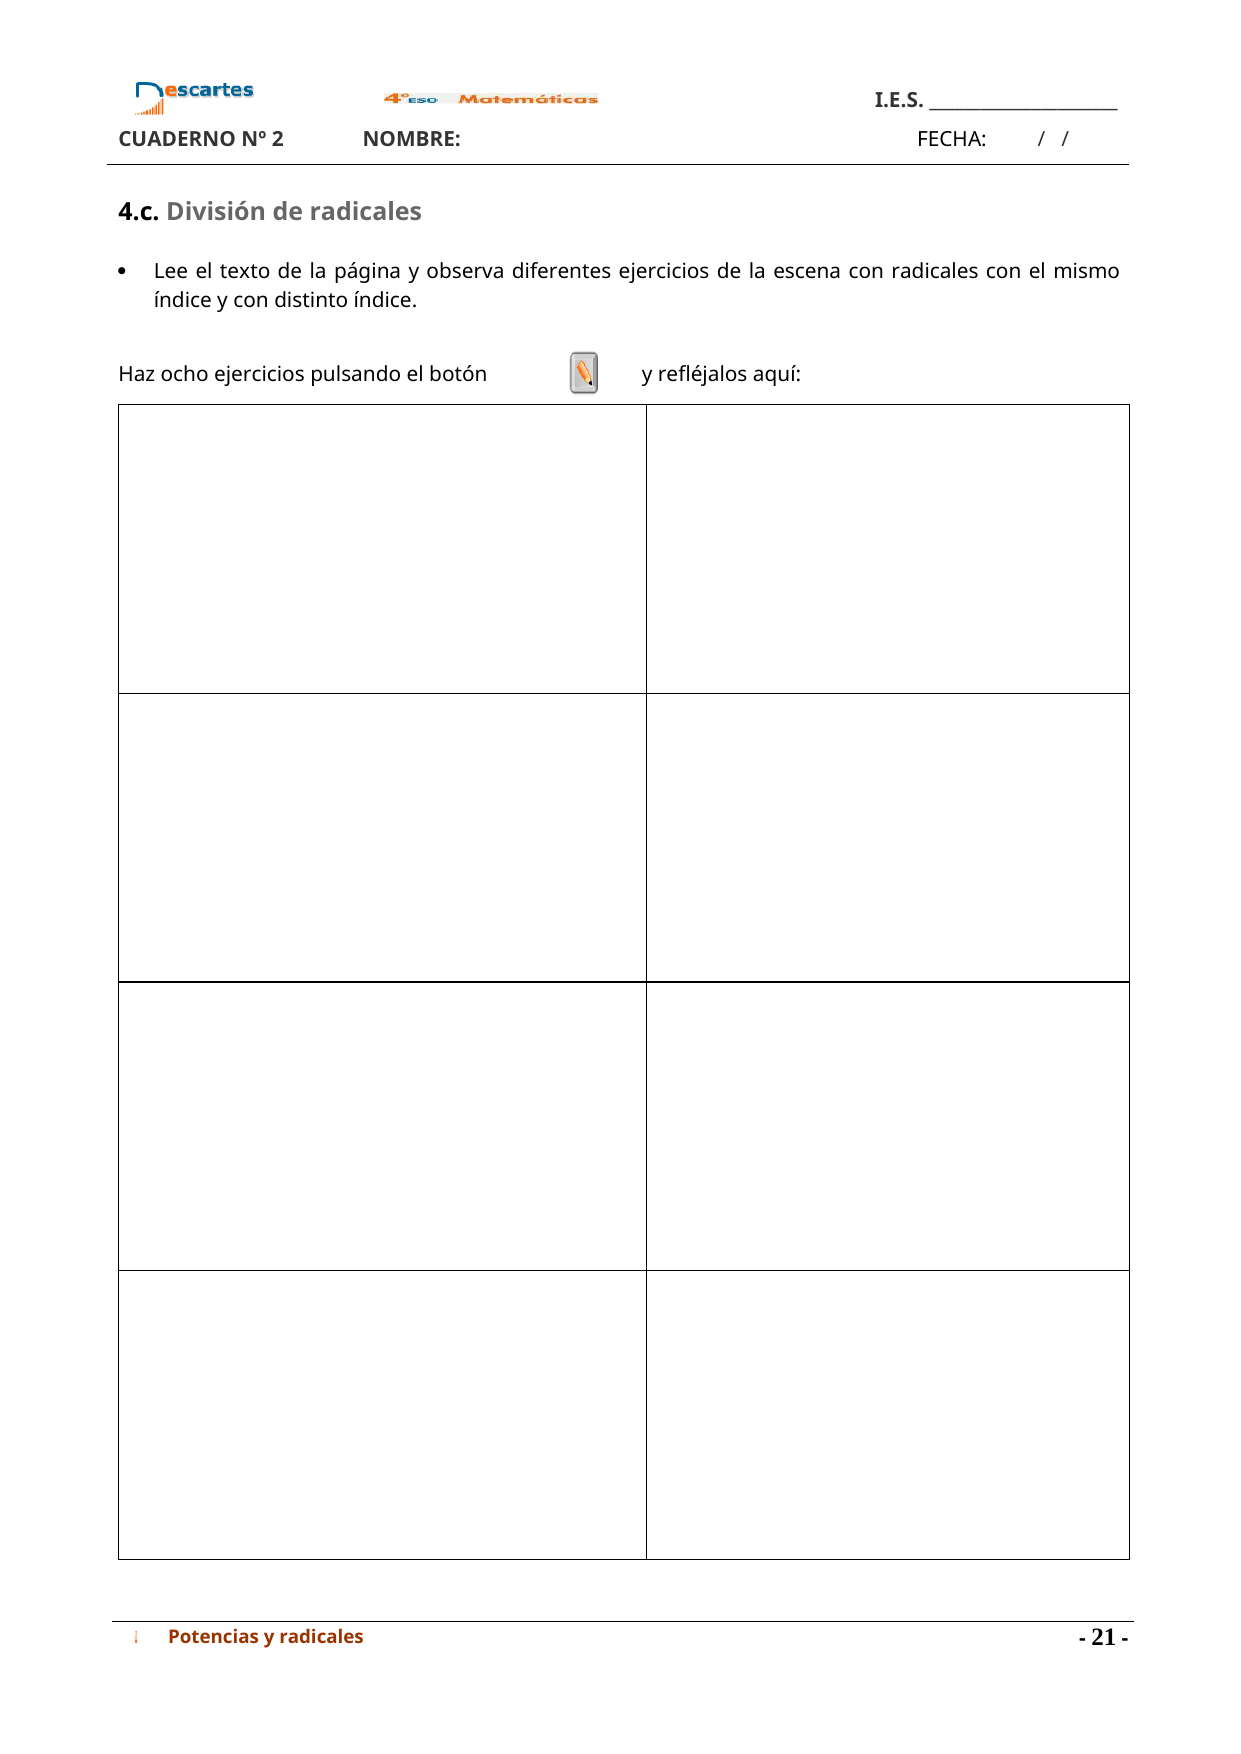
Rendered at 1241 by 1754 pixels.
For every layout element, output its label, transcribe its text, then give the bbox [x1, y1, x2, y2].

table_header y refléjalos aquí: [627, 342, 1129, 404]
picture [134, 82, 257, 115]
table_header [541, 342, 627, 404]
table_cell [647, 983, 1129, 1270]
picture [568, 351, 599, 396]
table_header [119, 405, 646, 693]
table_cell [119, 983, 646, 1270]
table_header Haz ocho ejercicios pulsando el botón [107, 342, 541, 404]
picture [384, 93, 599, 105]
text 4.c. División de radicales [118, 194, 1122, 228]
table_cell [647, 1271, 1129, 1558]
table_header [647, 405, 1129, 693]
table_cell [119, 1271, 646, 1558]
list Lee el texto de la página y observa diferentes ejercicios de la escena con radicales con el mismo índice y con distinto índice. [118, 257, 1122, 313]
table_cell [119, 694, 646, 981]
table_cell [647, 694, 1129, 981]
picture [134, 1631, 138, 1643]
